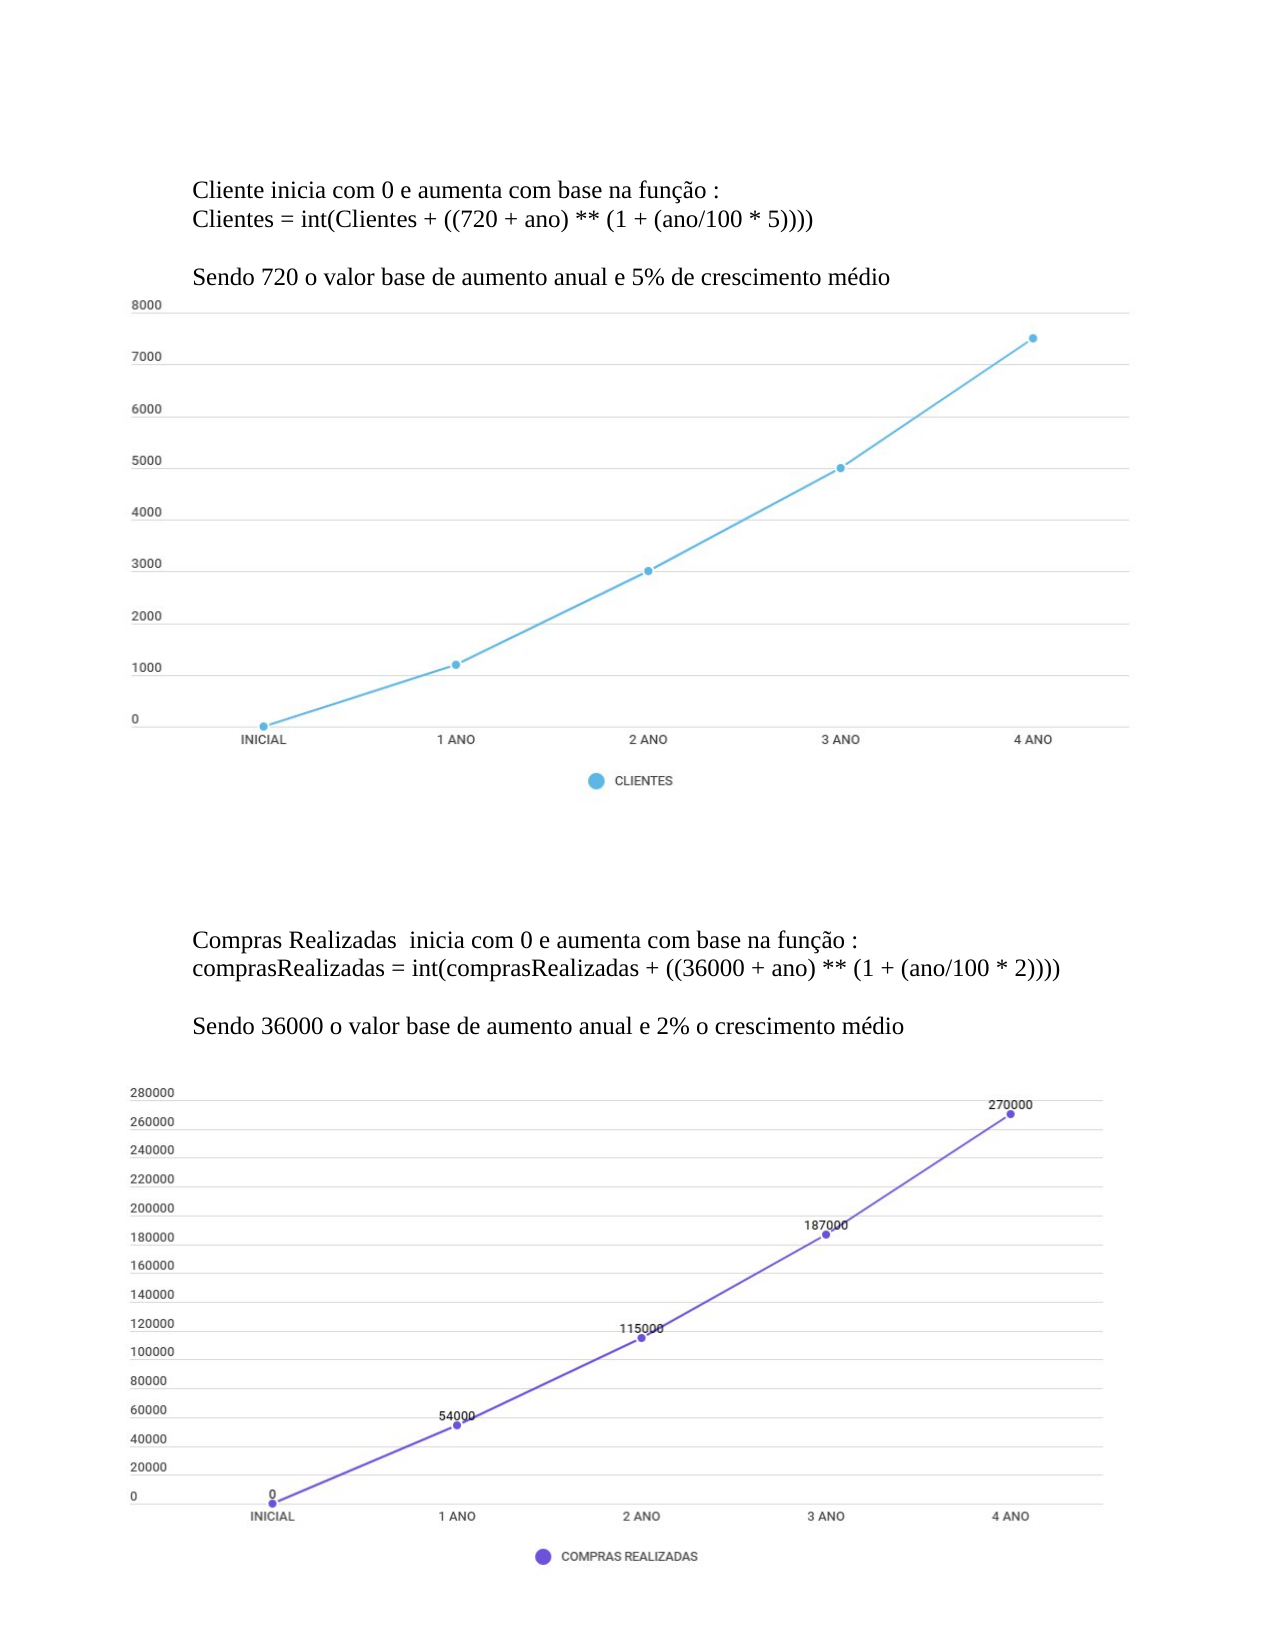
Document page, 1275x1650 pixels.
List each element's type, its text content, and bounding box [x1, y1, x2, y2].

text Compras Realizadas inicia com 0 e aumenta com base na função : [118, 925, 1157, 953]
picture [102, 1078, 1142, 1603]
text Clientes = int(Clientes + ((720 + ano) ** (1 + (ano/100 * 5)))) [118, 204, 1157, 233]
text Sendo 36000 o valor base de aumento anual e 2% o crescimento médio [118, 1011, 1157, 1040]
picture [116, 293, 1156, 810]
text Sendo 720 o valor base de aumento anual e 5% de crescimento médio [118, 262, 1157, 291]
text comprasRealizadas = int(comprasRealizadas + ((36000 + ano) ** (1 + (ano/100 * 2)))) [118, 953, 1157, 982]
text Cliente inicia com 0 e aumenta com base na função : [118, 176, 1157, 204]
